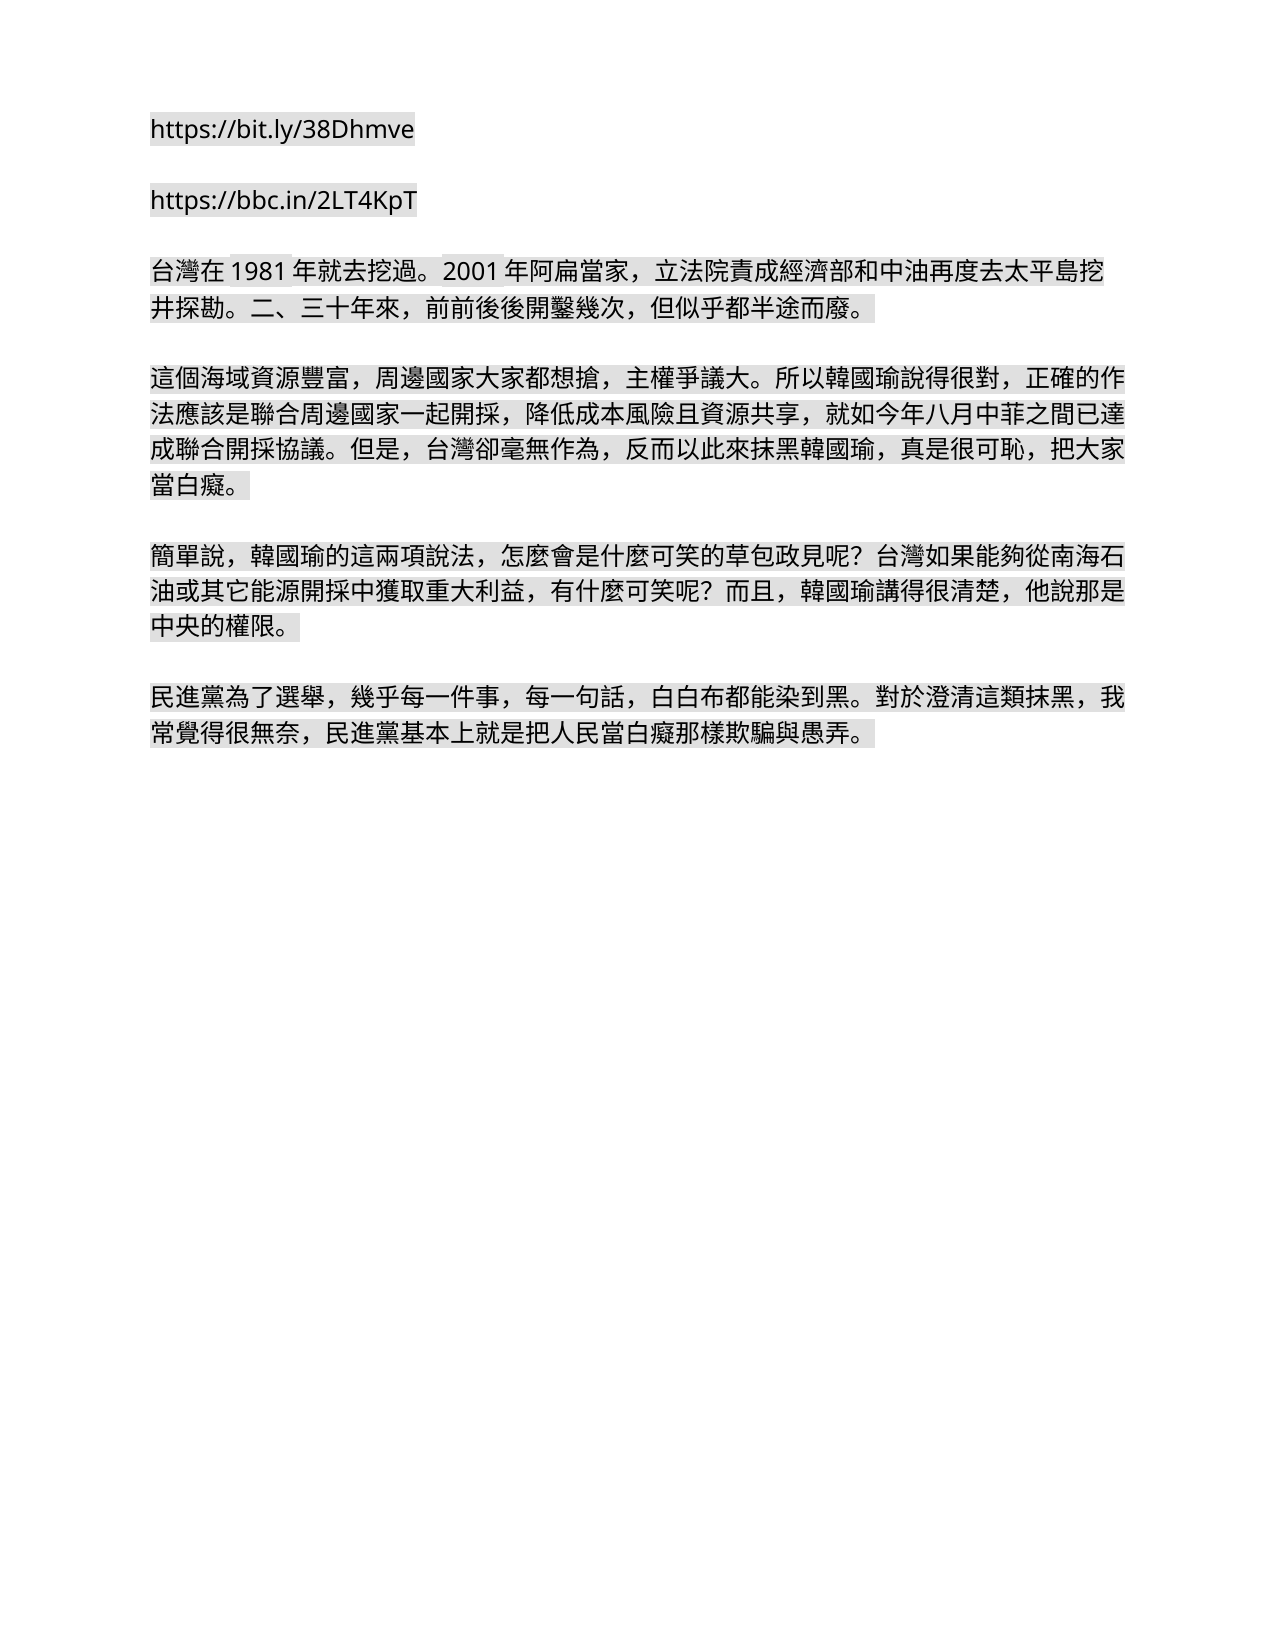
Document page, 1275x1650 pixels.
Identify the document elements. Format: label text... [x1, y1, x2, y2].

text https://bit.ly/38Dhmve https://bbc.in/2LT4KpT 台灣在1981年就去挖過。2001年阿扁當家，立法院責成經濟部和中油再度去太平島挖井探勘。二、三十年來，前前後後開鑿幾次，但似乎都半途而廢。 這個海域資源豐富，周邊國家大家都想搶，主權爭議大。所以韓國瑜說得很對，正確的作法應該是聯合周邊國家一起開採，降低成本風險且資源共享，就如今年八月中菲之間已達成聯合開採協議。但是，台灣卻毫無作為，反而以此來抹黑韓國瑜，真是很可恥，把大家當白癡。 簡單說，韓國瑜的這兩項說法，怎麼會是什麼可笑的草包政見呢？台灣如果能夠從南海石油或其它能源開採中獲取重大利益，有什麼可笑呢？而且，韓國瑜講得很清楚，他說那是中央的權限。 民進黨為了選舉，幾乎每一件事，每一句話，白白布都能染到黑。對於澄清這類抹黑，我常覺得很無奈，民進黨基本上就是把人民當白癡那樣欺騙與愚弄。 [150, 75, 1125, 748]
